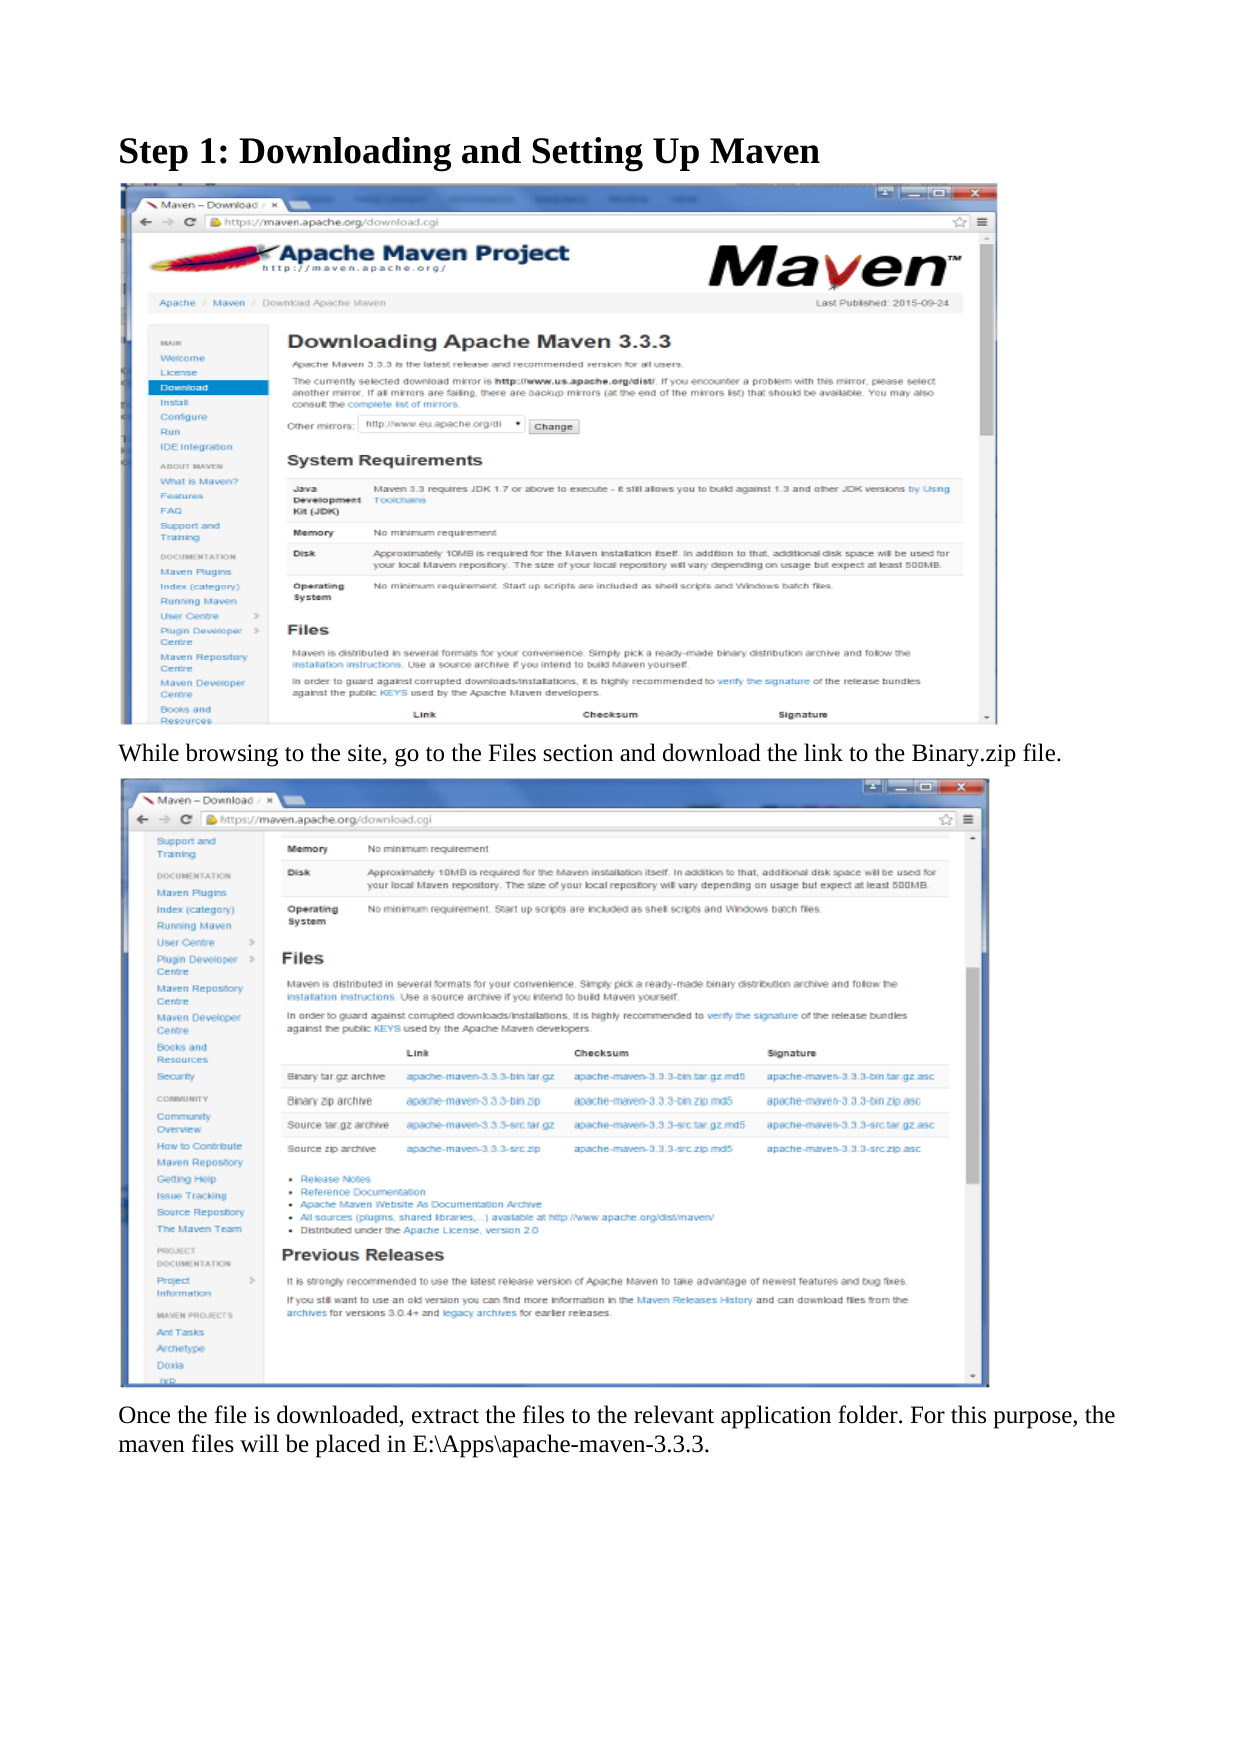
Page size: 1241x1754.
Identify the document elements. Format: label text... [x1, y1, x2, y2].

text Step 1: Downloading and Setting Up Maven [118, 128, 1122, 172]
picture [118, 776, 990, 1390]
text While browsing to the site, go to the Files section and download the link to the Binary.zip file. [118, 738, 1122, 766]
text Once the file is downloaded, extract the files to the relevant application folder. For this purpose, the maven files will be placed in E:\Apps\apache-maven-3.3.3. [118, 1400, 1122, 1457]
picture [118, 182, 999, 728]
